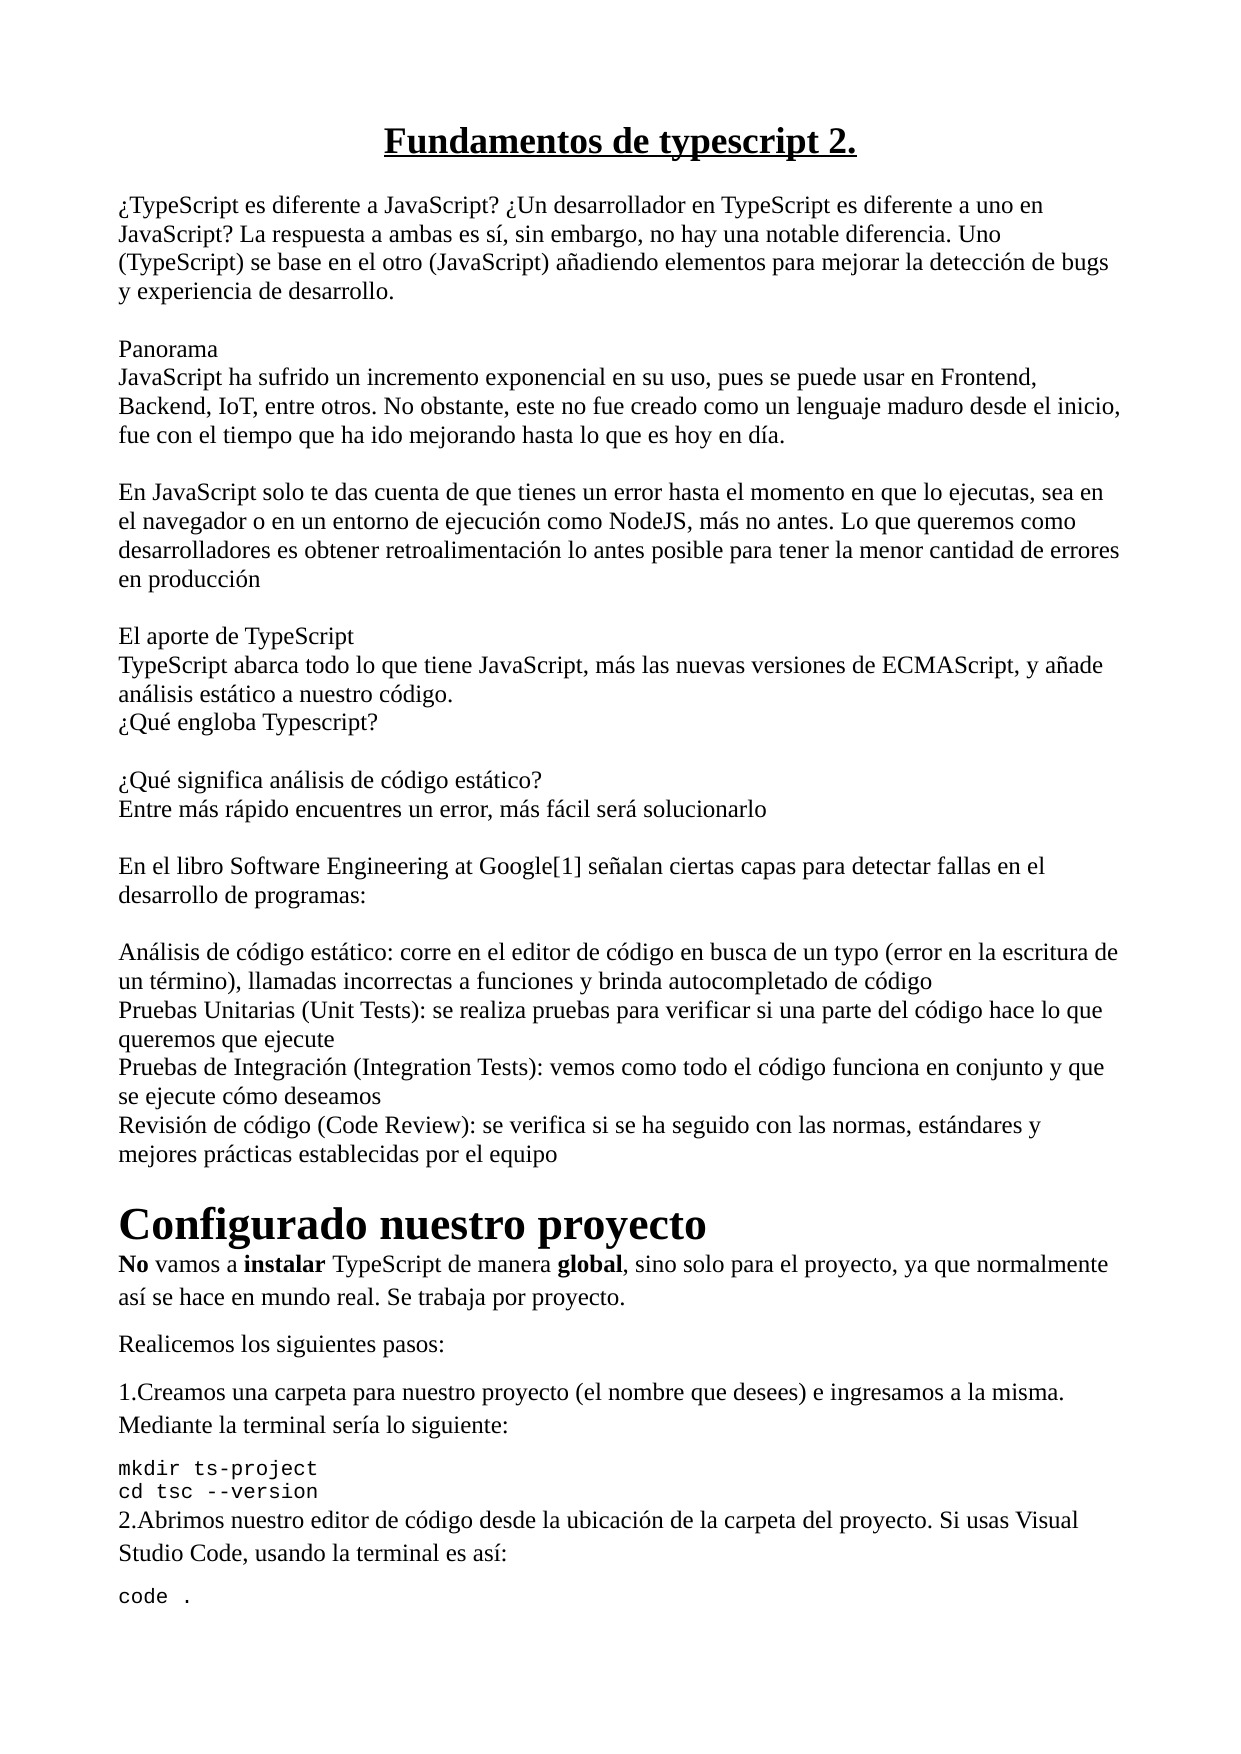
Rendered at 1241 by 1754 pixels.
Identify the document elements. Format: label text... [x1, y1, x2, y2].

text Configurado nuestro proyecto [118, 1196, 1122, 1249]
text ¿TypeScript es diferente a JavaScript? ¿Un desarrollador en TypeScript es diferente a uno en JavaScript? La respuesta a ambas es sí, sin embargo, no hay una notable diferencia. Uno (TypeScript) se base en el otro (JavaScript) añadiendo elementos para mejorar la detección de bugs y experiencia de desarrollo. [118, 190, 1122, 305]
text Pruebas Unitarias (Unit Tests): se realiza pruebas para verificar si una parte del código hace lo que queremos que ejecute [118, 995, 1122, 1052]
text En JavaScript solo te das cuenta de que tienes un error hasta el momento en que lo ejecutas, sea en el navegador o en un entorno de ejecución como NodeJS, más no antes. Lo que queremos como desarrolladores es obtener retroalimentación lo antes posible para tener la menor cantidad de errores en producción [118, 477, 1122, 592]
text JavaScript ha sufrido un incremento exponencial en su uso, pues se puede usar en Frontend, Backend, IoT, entre otros. No obstante, este no fue creado como un lenguaje maduro desde el inicio, fue con el tiempo que ha ido mejorando hasta lo que es hoy en día. [118, 362, 1122, 449]
text El aporte de TypeScript [118, 621, 1122, 650]
text cd tsc --version [118, 1481, 1122, 1505]
text En el libro Software Engineering at Google[1] señalan ciertas capas para detectar fallas en el desarrollo de programas: [118, 851, 1122, 909]
text No vamos a instalar TypeScript de manera global, sino solo para el proyecto, ya que normalmente así se hace en mundo real. Se trabaja por proyecto. [118, 1249, 1122, 1311]
text ¿Qué significa análisis de código estático? [118, 765, 1122, 794]
list Abrimos nuestro editor de código desde la ubicación de la carpeta del proyecto. Si usas Visual Studio Code, usando la terminal es así: [118, 1505, 1122, 1567]
text Entre más rápido encuentres un error, más fácil será solucionarlo [118, 794, 1122, 822]
text ¿Qué engloba Typescript? [118, 707, 1122, 736]
text Pruebas de Integración (Integration Tests): vemos como todo el código funciona en conjunto y que se ejecute cómo deseamos [118, 1052, 1122, 1110]
text mkdir ts-project [118, 1458, 1122, 1481]
text Análisis de código estático: corre en el editor de código en busca de un typo (error en la escritura de un término), llamadas incorrectas a funciones y brinda autocompletado de código [118, 937, 1122, 995]
text TypeScript abarca todo lo que tiene JavaScript, más las nuevas versiones de ECMAScript, y añade análisis estático a nuestro código. [118, 650, 1122, 707]
text Revisión de código (Code Review): se verifica si se ha seguido con las normas, estándares y mejores prácticas establecidas por el equipo [118, 1110, 1122, 1167]
list Creamos una carpeta para nuestro proyecto (el nombre que desees) e ingresamos a la misma. Mediante la terminal sería lo siguiente: [118, 1377, 1122, 1439]
text Panorama [118, 334, 1122, 362]
text Fundamentos de typescript 2. [118, 118, 1122, 161]
text Realicemos los siguientes pasos: [118, 1329, 1122, 1358]
text code . [118, 1586, 1122, 1609]
